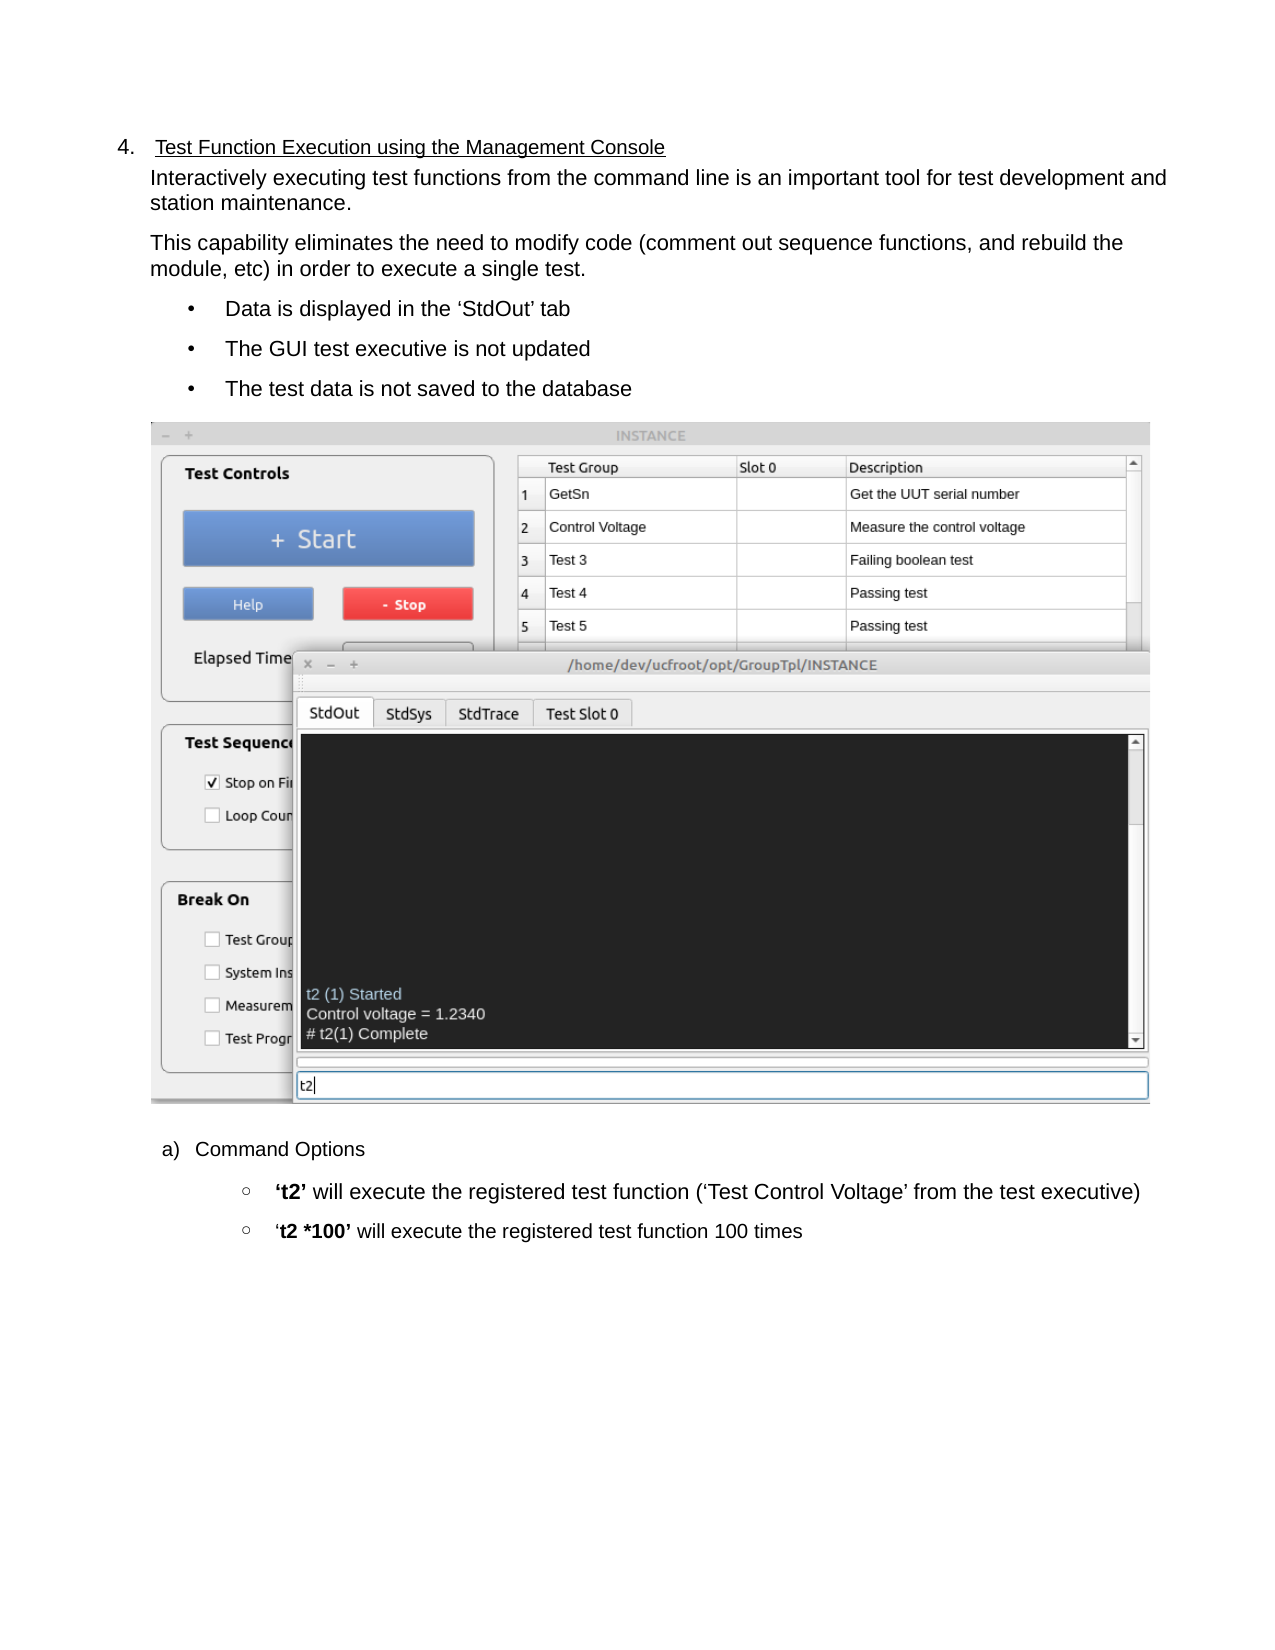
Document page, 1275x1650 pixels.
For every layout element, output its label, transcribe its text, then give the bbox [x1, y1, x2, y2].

list ‘t2 *100’ will execute the registered test function 100 times [237, 1219, 1200, 1243]
picture [151, 422, 1150, 1104]
list Data is displayed in the ‘StdOut’ tab [187, 296, 1200, 321]
text Interactively executing test functions from the command line is an important tool for test development and station maintenance. [150, 165, 1200, 215]
subtitle Test Function Execution using the Management Console [111, 133, 1200, 159]
list ‘t2’ will execute the registered test function (‘Test Control Voltage’ from the test executive) [237, 1179, 1200, 1204]
text This capability eliminates the need to modify code (comment out sequence functions, and rebuild the module, etc) in order to execute a single test. [150, 230, 1200, 281]
list The test data is not saved to the database [187, 376, 1200, 401]
subtitle Command Options [156, 1137, 1200, 1161]
list The GUI test executive is not updated [187, 336, 1200, 361]
